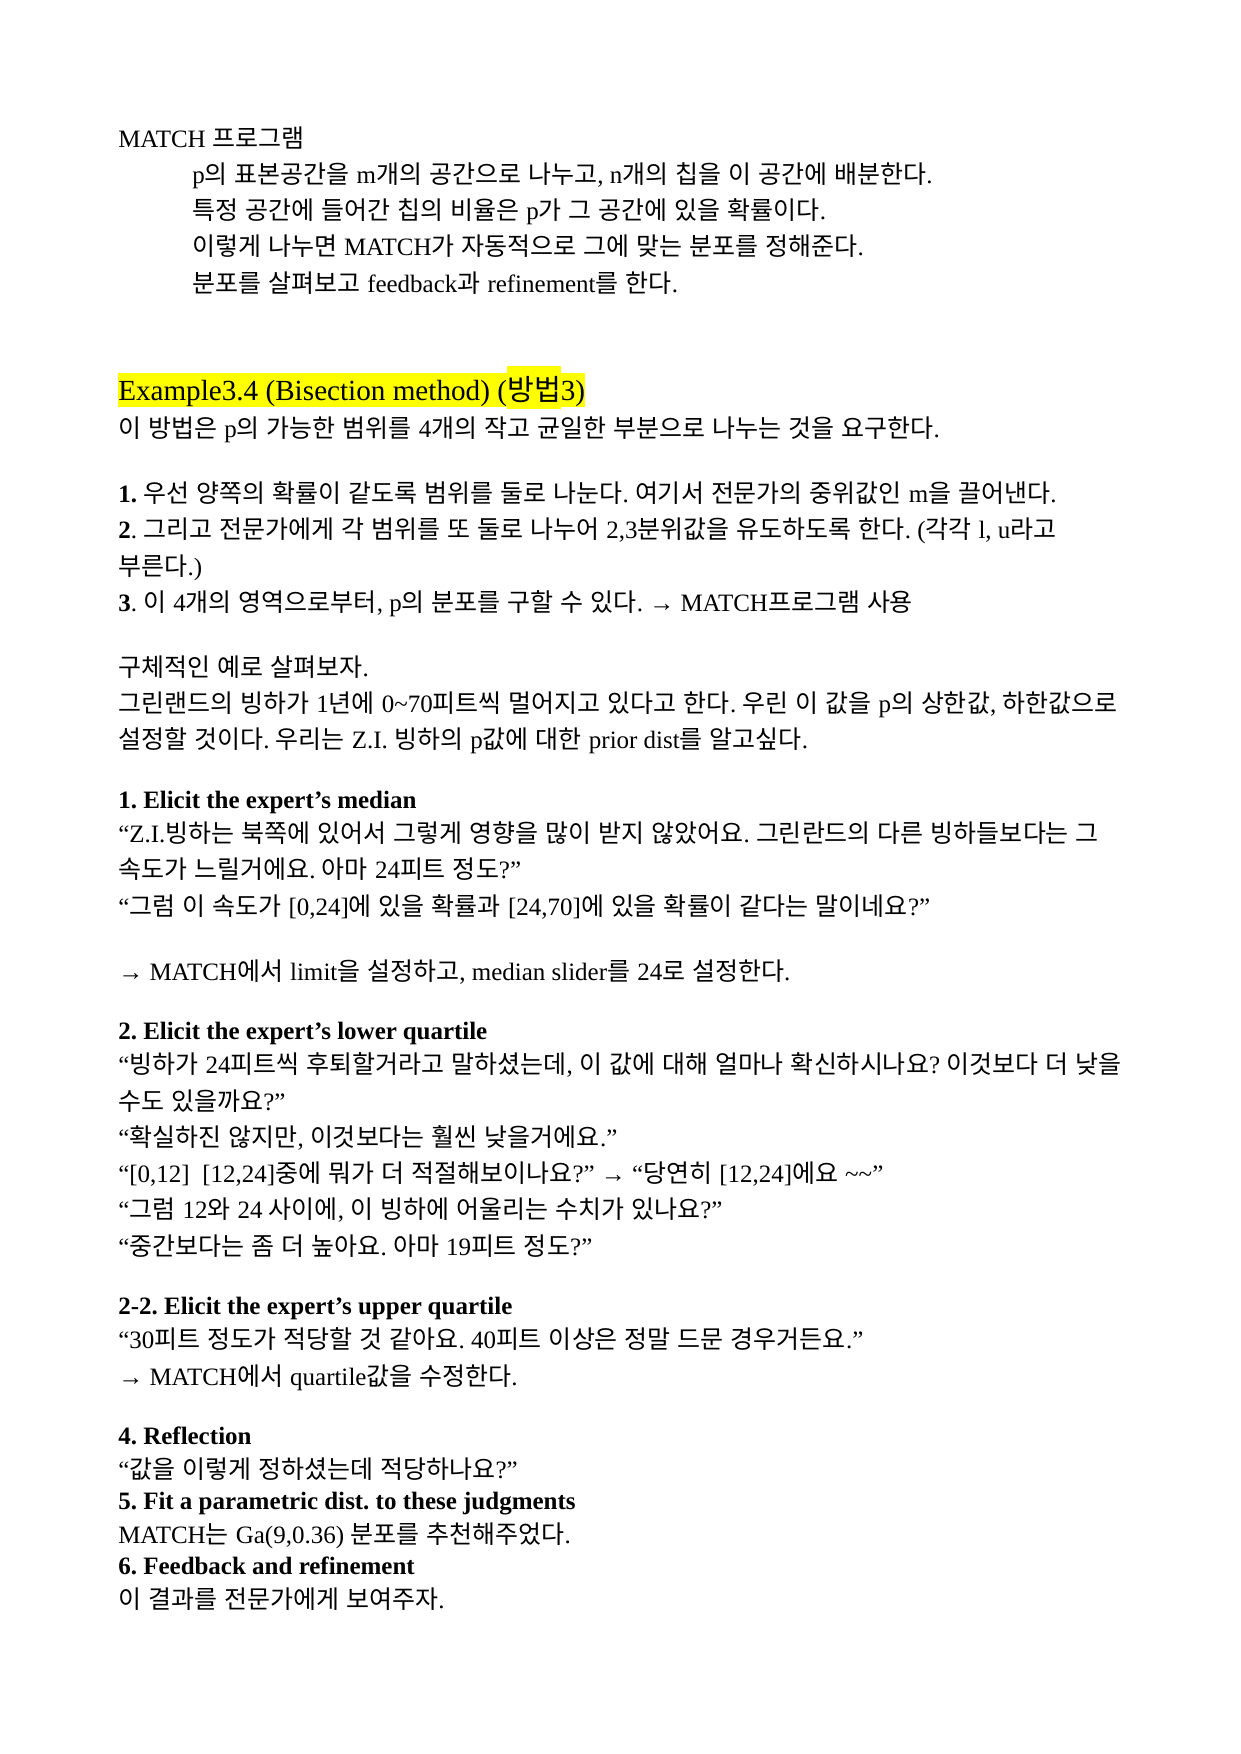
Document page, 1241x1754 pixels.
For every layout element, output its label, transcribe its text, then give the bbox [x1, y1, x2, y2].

text 이렇게 나누면 MATCH가 자동적으로 그에 맞는 분포를 정해준다. [118, 227, 1122, 263]
text → MATCH에서 limit을 설정하고, median slider를 24로 설정한다. [118, 951, 1122, 987]
text 이 결과를 전문가에게 보여주자. [118, 1580, 1122, 1616]
text “Z.I.빙하는 북쪽에 있어서 그렇게 영향을 많이 받지 않았어요. 그린란드의 다른 빙하들보다는 그 속도가 느릴거에요. 아마 24피트 정도?” [118, 814, 1122, 886]
text 4. Reflection [118, 1421, 1122, 1450]
text → MATCH에서 quartile값을 수정한다. [118, 1356, 1122, 1392]
text “빙하가 24피트씩 후퇴할거라고 말하셨는데, 이 값에 대해 얼마나 확신하시나요? 이것보다 더 낮을 수도 있을까요?” [118, 1045, 1122, 1117]
text 2. Elicit the expert’s lower quartile [118, 1016, 1122, 1045]
text 그린랜드의 빙하가 1년에 0~70피트씩 멀어지고 있다고 한다. 우린 이 값을 p의 상한값, 하한값으로 설정할 것이다. 우리는 Z.I. 빙하의 p값에 대한 prior dist를 알고싶다. [118, 684, 1122, 756]
text “30피트 정도가 적당할 것 같아요. 40피트 이상은 정말 드문 경우거든요.” [118, 1320, 1122, 1356]
text 1. Elicit the expert’s median [118, 785, 1122, 814]
text 6. Feedback and refinement [118, 1551, 1122, 1580]
text 구체적인 예로 살펴보자. [118, 647, 1122, 684]
text 1. 우선 양쪽의 확률이 같도록 범위를 둘로 나눈다. 여기서 전문가의 중위값인 m을 끌어낸다. [118, 474, 1122, 510]
text “중간보다는 좀 더 높아요. 아마 19피트 정도?” [118, 1226, 1122, 1262]
text 이 방법은 p의 가능한 범위를 4개의 작고 균일한 부분으로 나누는 것을 요구한다. [118, 409, 1122, 445]
text MATCH는 Ga(9,0.36) 분포를 추천해주었다. [118, 1515, 1122, 1551]
text p의 표본공간을 m개의 공간으로 나누고, n개의 칩을 이 공간에 배분한다. [118, 154, 1122, 191]
text MATCH 프로그램 [118, 118, 1122, 154]
text 분포를 살펴보고 feedback과 refinement를 한다. [118, 263, 1122, 299]
text “확실하진 않지만, 이것보다는 훨씬 낮을거에요.” [118, 1117, 1122, 1154]
text Example3.4 (Bisection method) (방법3) [118, 366, 1122, 409]
text “그럼 12와 24 사이에, 이 빙하에 어울리는 수치가 있나요?” [118, 1190, 1122, 1226]
text 2-2. Elicit the expert’s upper quartile [118, 1291, 1122, 1320]
text 3. 이 4개의 영역으로부터, p의 분포를 구할 수 있다. → MATCH프로그램 사용 [118, 582, 1122, 619]
text “[0,12] [12,24]중에 뭐가 더 적절해보이나요?” → “당연히 [12,24]에요 ~~” [118, 1154, 1122, 1190]
text “값을 이렇게 정하셨는데 적당하나요?” [118, 1450, 1122, 1486]
text 특정 공간에 들어간 칩의 비율은 p가 그 공간에 있을 확률이다. [118, 191, 1122, 227]
text “그럼 이 속도가 [0,24]에 있을 확률과 [24,70]에 있을 확률이 같다는 말이네요?” [118, 886, 1122, 922]
text 5. Fit a parametric dist. to these judgments [118, 1486, 1122, 1515]
text 2. 그리고 전문가에게 각 범위를 또 둘로 나누어 2,3분위값을 유도하도록 한다. (각각 l, u라고 부른다.) [118, 510, 1122, 582]
